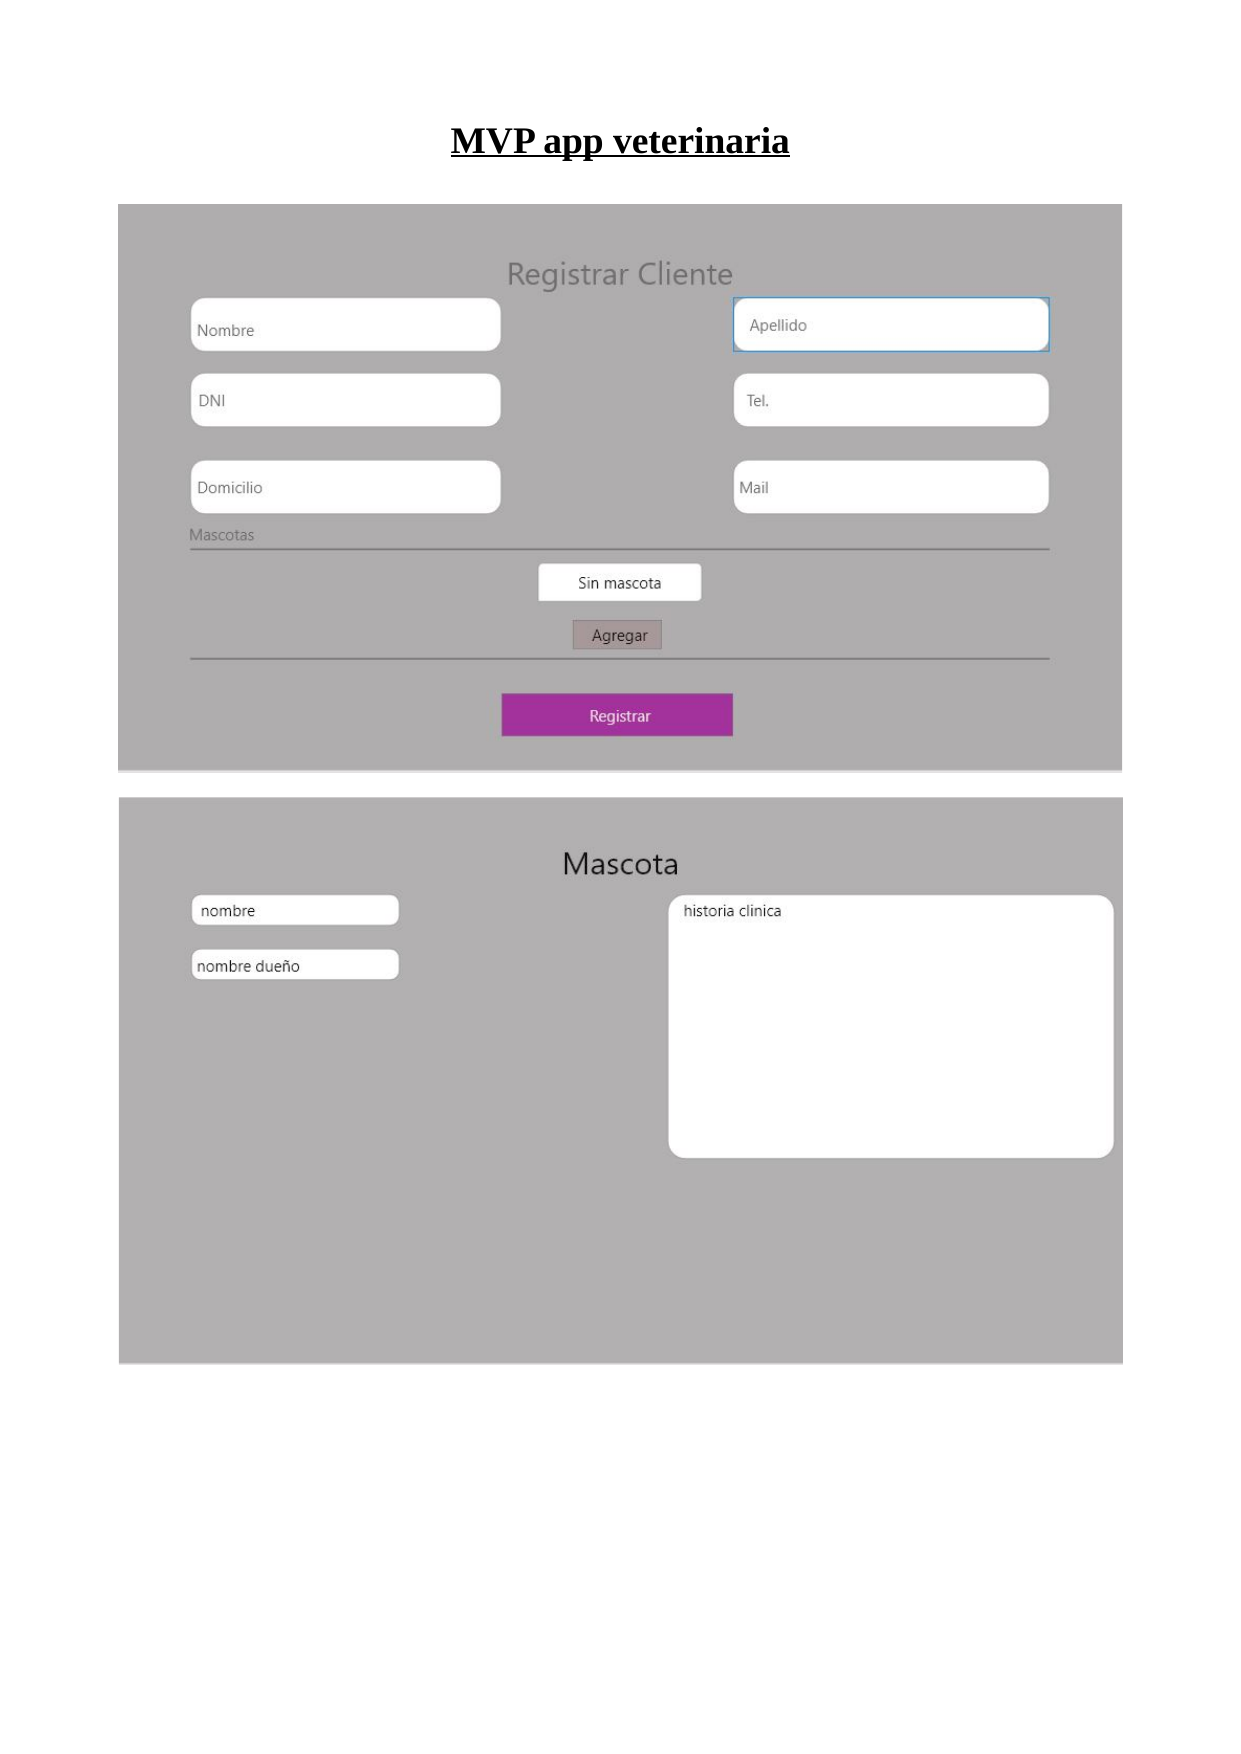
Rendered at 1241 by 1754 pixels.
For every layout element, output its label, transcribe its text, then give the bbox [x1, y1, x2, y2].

picture [118, 204, 1123, 773]
picture [118, 797, 1123, 1365]
text MVP app veterinaria [118, 118, 1122, 161]
